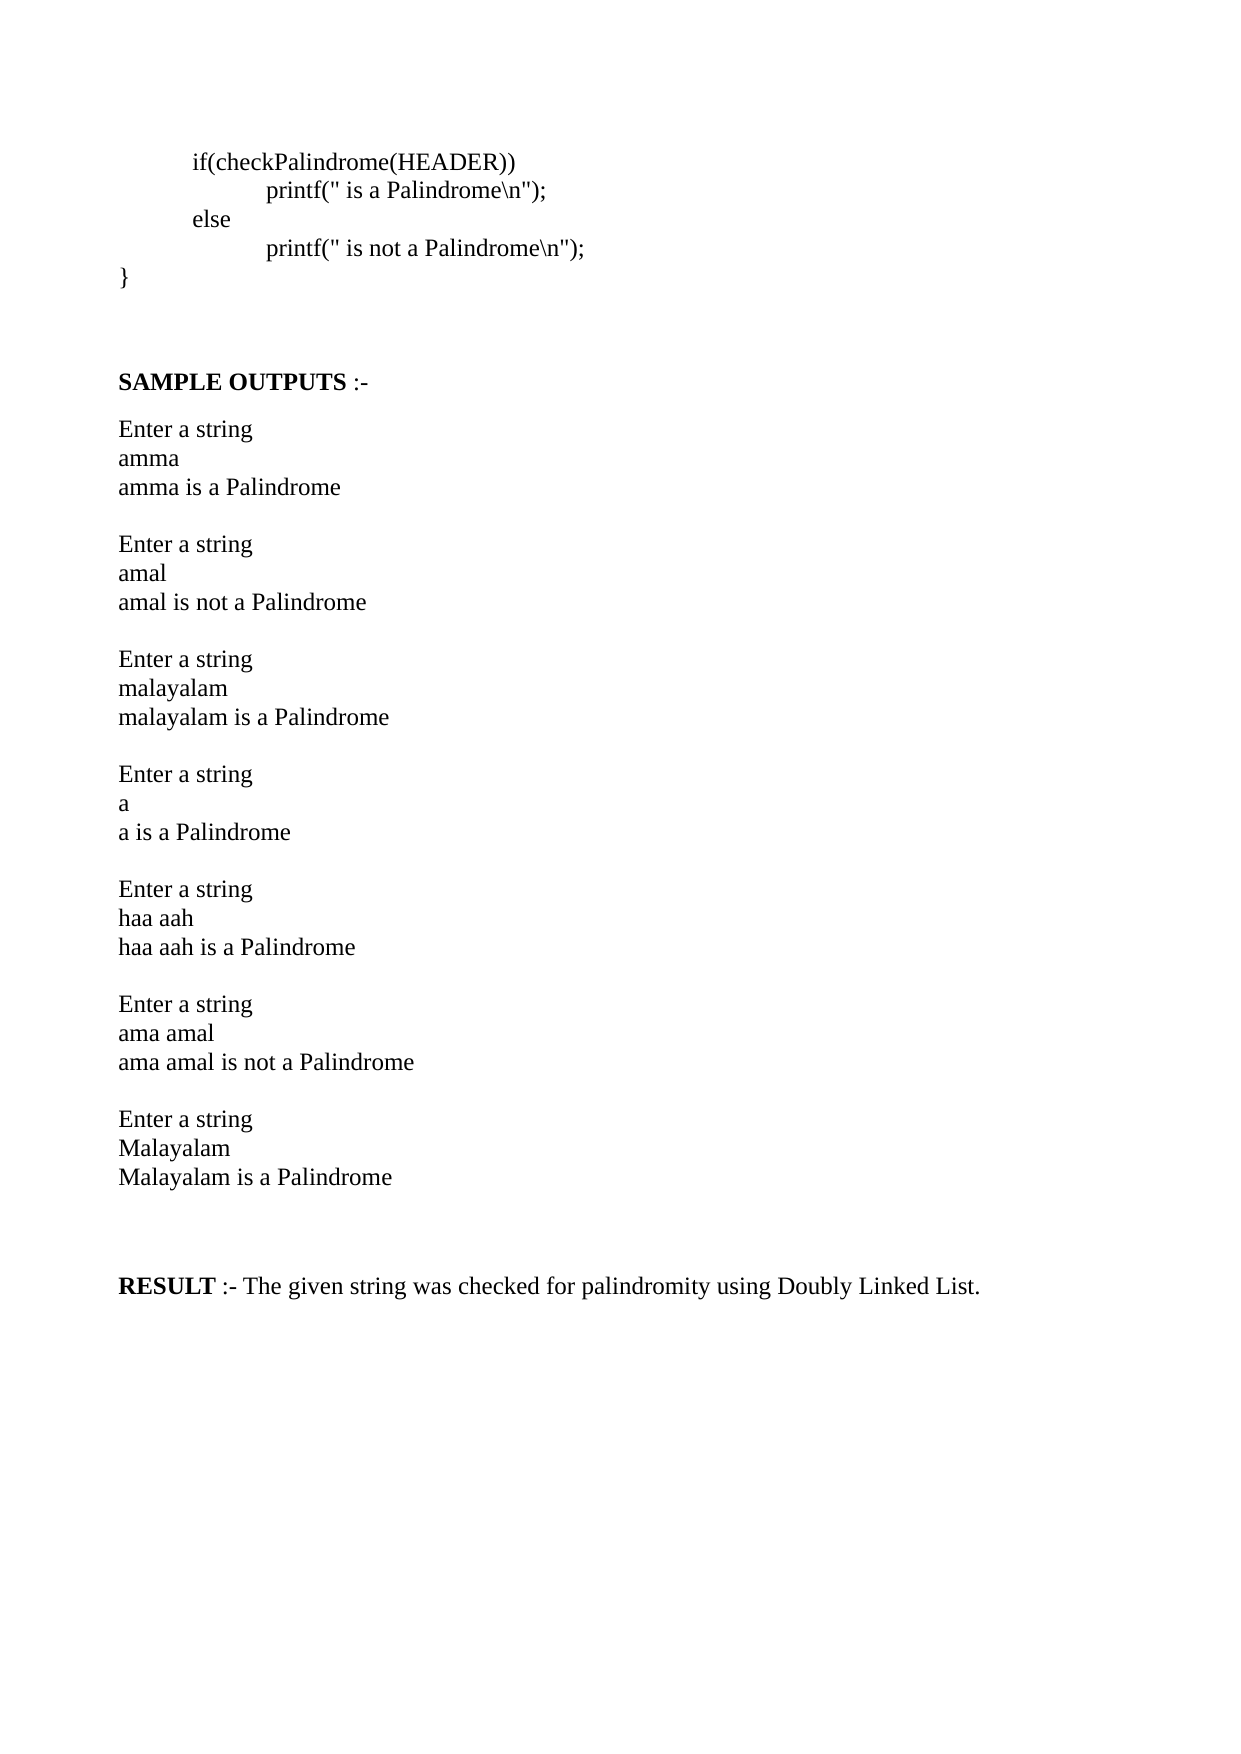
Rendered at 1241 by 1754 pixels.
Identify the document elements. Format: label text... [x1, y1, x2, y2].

text if(checkPalindrome(HEADER)) [118, 147, 1122, 176]
text printf(" is a Palindrome\n"); [118, 176, 1122, 204]
text RESULT :- The given string was checked for palindromity using Doubly Linked List. [118, 1238, 1122, 1300]
text haa aah is a Palindrome [118, 932, 1122, 961]
text haa aah [118, 903, 1122, 932]
text Enter a string [118, 644, 1122, 673]
text a [118, 788, 1122, 817]
text Malayalam [118, 1133, 1122, 1162]
text Enter a string [118, 529, 1122, 558]
text SAMPLE OUTPUTS :- [118, 367, 1122, 396]
text amma is a Palindrome [118, 472, 1122, 501]
text Enter a string [118, 414, 1122, 443]
text } [118, 262, 1122, 291]
text Malayalam is a Palindrome [118, 1162, 1122, 1191]
text malayalam is a Palindrome [118, 702, 1122, 731]
text amma [118, 443, 1122, 472]
text ama amal is not a Palindrome [118, 1047, 1122, 1076]
text amal [118, 558, 1122, 587]
text ama amal [118, 1018, 1122, 1047]
text printf(" is not a Palindrome\n"); [118, 233, 1122, 262]
text a is a Palindrome [118, 817, 1122, 846]
text Enter a string [118, 1104, 1122, 1133]
text Enter a string [118, 759, 1122, 788]
text Enter a string [118, 989, 1122, 1018]
text amal is not a Palindrome [118, 587, 1122, 616]
text Enter a string [118, 874, 1122, 903]
text else [118, 204, 1122, 233]
text malayalam [118, 673, 1122, 702]
